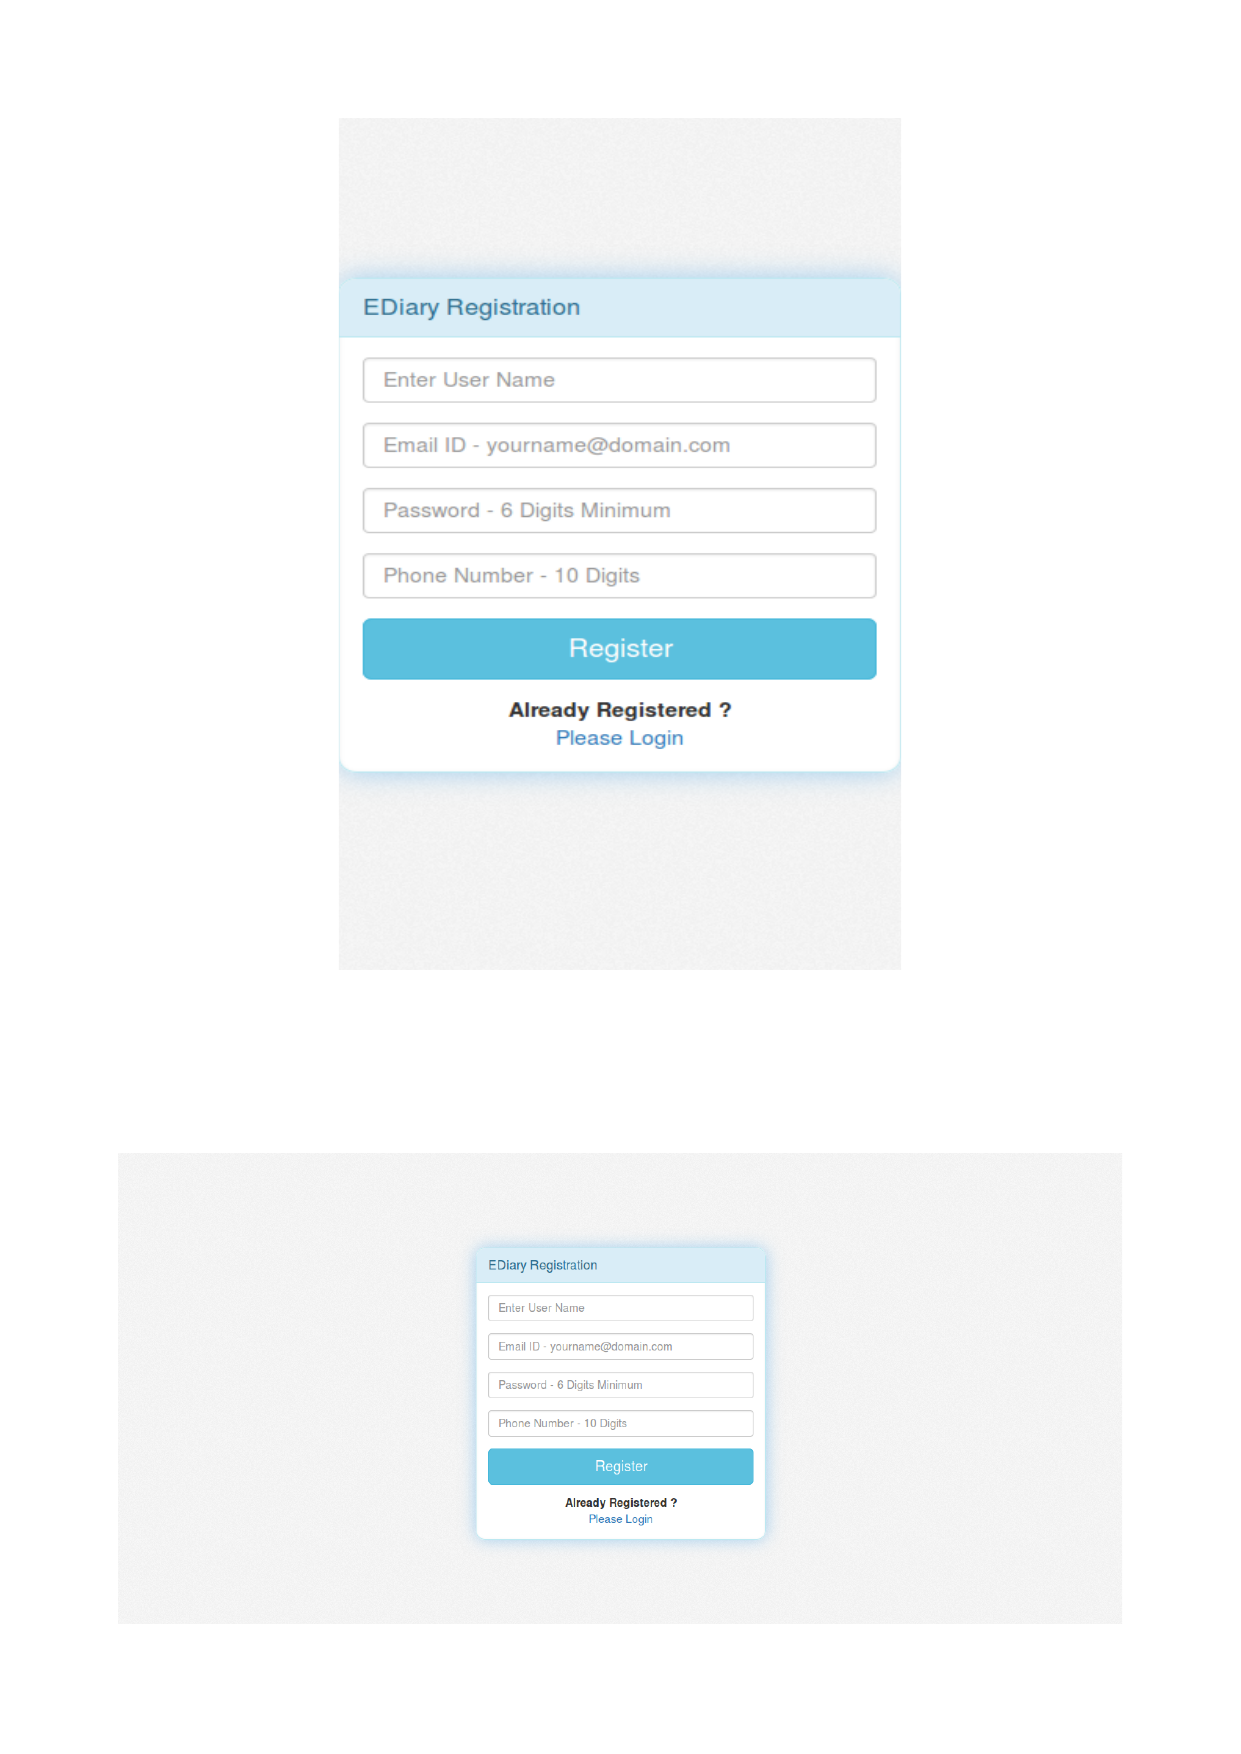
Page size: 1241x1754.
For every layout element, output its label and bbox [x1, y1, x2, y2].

picture [118, 1153, 1123, 1624]
picture [338, 118, 902, 970]
